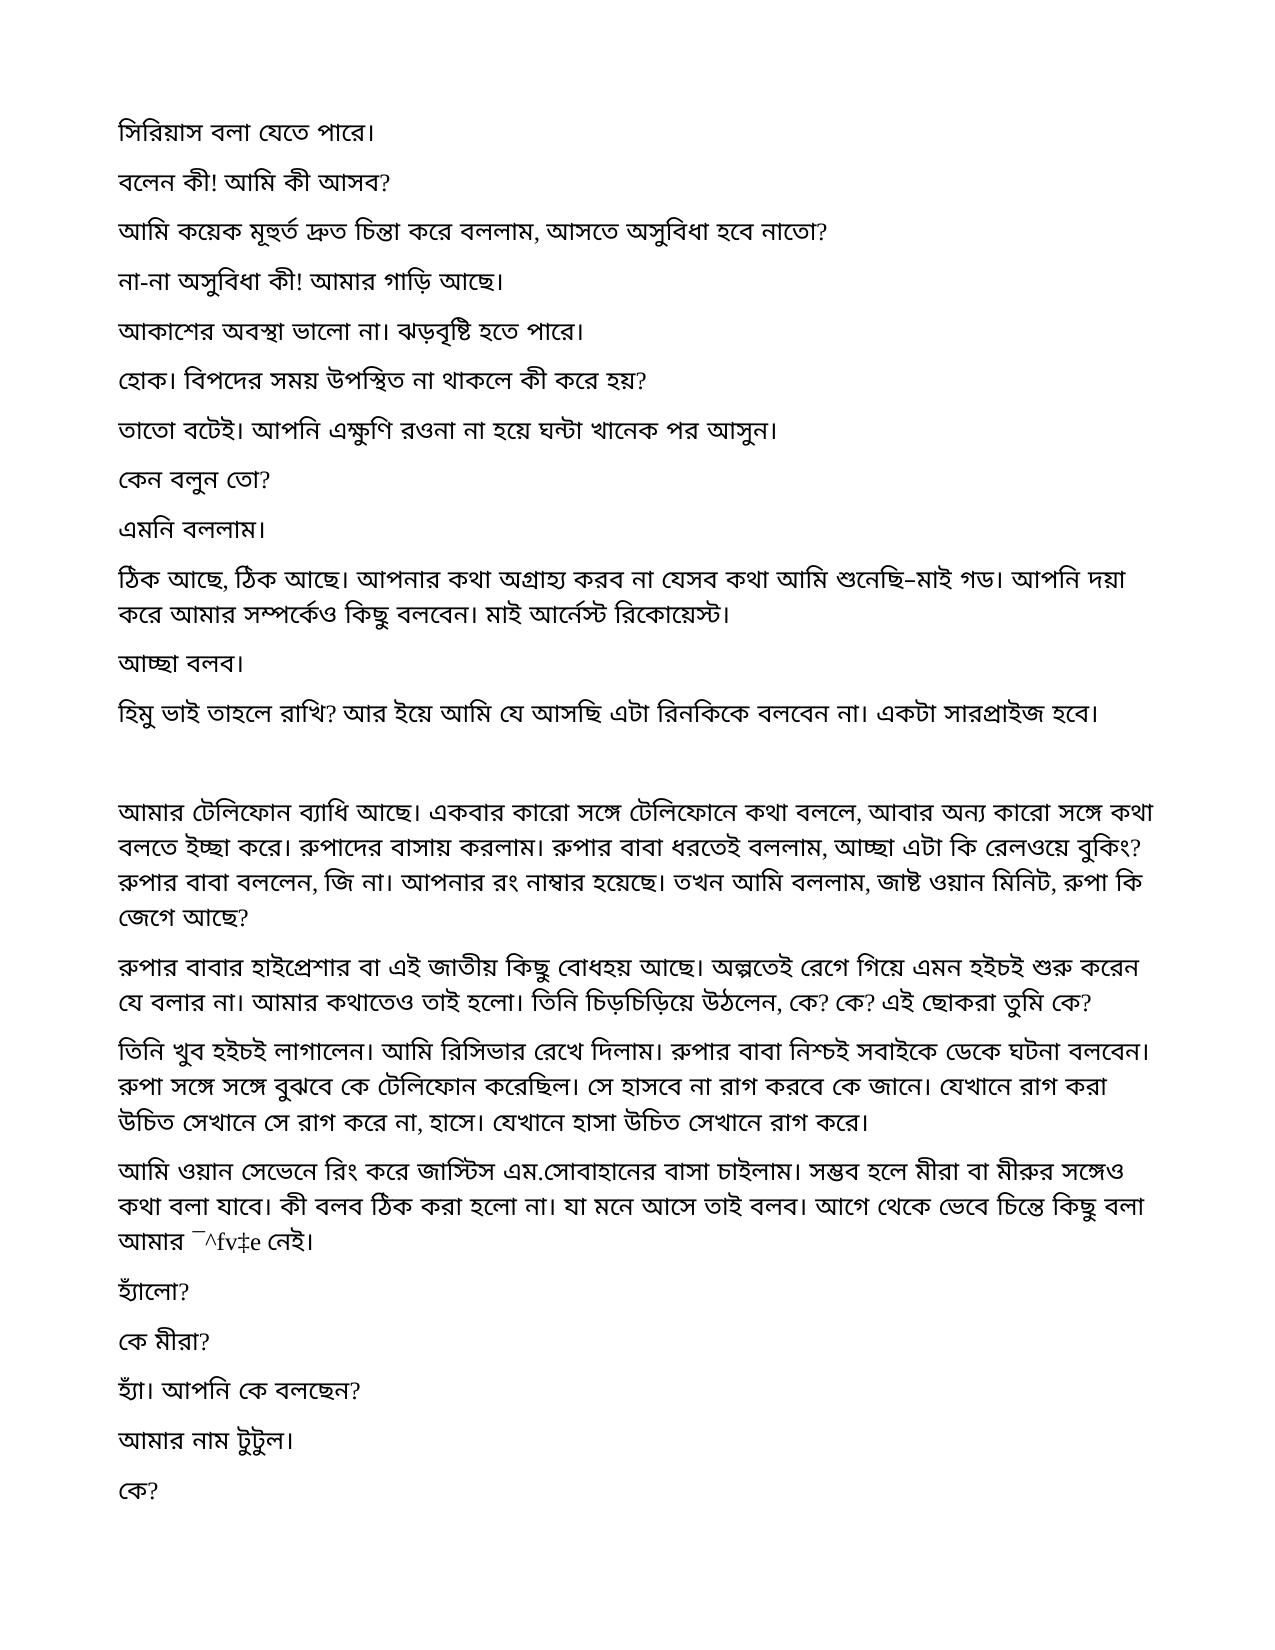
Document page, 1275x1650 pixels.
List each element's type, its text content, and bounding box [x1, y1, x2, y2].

text আমার নাম টুটুল। [253, 1426, 1157, 1455]
text কেন বলুন তো? [118, 466, 1157, 495]
text রুপার বাবার হাইপ্রেশার বা এই জাতীয় কিছু বোধহয় আছে। অল্পতেই রেগে গিয়ে এমন হইচই শুরু করেন যে বলার না। আমার কথাতেও তাই হলো। তিনি চিড়চিড়িয়ে উঠলেন, কে? কে? এই ছোকরা তুমি কে? [118, 953, 1157, 1017]
text আমার টেলিফোন ব্যাধি আছে। একবার কারো সঙ্গে টেলিফোনে কথা বললে, আবার অন্য কারো সঙ্গে কথা বলতে ইচ্ছা করে। রুপাদের বাসায় করলাম। রুপার বাবা ধরতেই বললাম, আচ্ছা এটা কি রেলওয়ে বুকিং? রুপার বাবা বললেন, জি না। আপনার রং নাম্বার হয়েছে। তখন আমি বললাম, জাষ্ট ওয়ান মিনিট, রুপা কি জেগে আছে? [118, 798, 1157, 932]
text না-না অসুবিধা কী! আমার গাড়ি আছে। [118, 267, 222, 296]
text তাতো বটেই। আপনি এক্ষুণি রওনা না হয়ে ঘন্টা খানেক পর আসুন। [362, 416, 1157, 445]
text হ্যাঁ। আপনি কে বলছেন? [118, 1376, 1157, 1406]
text আচ্ছা বলব। [118, 649, 1157, 679]
text এমনি বললাম। [118, 515, 1157, 544]
text আমার নাম টুটুল। [241, 1435, 259, 1455]
text আকাশের অবস্থা ভালো না। ঝড়বৃষ্টি হতে পারে। [444, 317, 1157, 346]
text আমার নাম টুটুল। [118, 1426, 247, 1455]
text সিরিয়াস বলা যেতে পারে। [118, 118, 1157, 147]
text ঠিক আছে, ঠিক আছে। আপনার কথা অগ্রাহ্য করব না যেসব কথা আমি শুনেছি–মাই গড। আপনি দয়া করে আমার সম্পর্কেও কিছু বলবেন। মাই আর্নেস্ট রিকোয়েস্ট। [118, 565, 1157, 629]
text বলেন কী! আমি কী আসব? [118, 168, 1157, 197]
text হোক। বিপদের সময় উপস্থিত না থাকলে কী করে হয়? [118, 366, 1157, 396]
text আমি কয়েক মূহুর্ত দ্রুত চিন্তা করে বললাম, আসতে অসুবিধা হবে নাতো? [118, 217, 670, 247]
text কে মীরা? [118, 1327, 1157, 1356]
text আকাশের অবস্থা ভালো না। ঝড়বৃষ্টি হতে পারে। [118, 317, 455, 346]
text তিনি খুব হইচই লাগালেন। আমি রিসিভার রেখে দিলাম। রুপার বাবা নিশ্চই সবাইকে ডেকে ঘটনা বলবেন। রুপা সঙ্গে সঙ্গে বুঝবে কে টেলিফোন করেছিল। সে হাসবে না রাগ করবে কে জানে। যেখানে রাগ করা উচিত সেখানে সে রাগ করে না, হাসে। যেখানে হাসা উচিত সেখানে রাগ করে। [118, 1038, 1157, 1137]
text কে? [118, 1476, 1157, 1505]
text হিমু ভাই তাহলে রাখি? আর ইয়ে আমি যে আসছি এটা রিনকিকে বলবেন না। একটা সারপ্রাইজ হবে। [121, 699, 1157, 728]
text না-না অসুবিধা কী! আমার গাড়ি আছে। [215, 267, 1157, 296]
text তাতো বটেই। আপনি এক্ষুণি রওনা না হয়ে ঘন্টা খানেক পর আসুন। [118, 416, 375, 445]
text আমি ওয়ান সেভেনে রিং করে জাস্টিস এম.সোবাহানের বাসা চাইলাম। সম্ভব হলে মীরা বা মীরুর সঙ্গেও কথা বলা যাবে। কী বলব ঠিক করা হলো না। যা মনে আসে তাই বলব। আগে থেকে ভেবে চিন্তে কিছু বলা আমার ¯^fv‡e নেই। [118, 1157, 1157, 1257]
text আমি কয়েক মূহুর্ত দ্রুত চিন্তা করে বললাম, আসতে অসুবিধা হবে নাতো? [659, 217, 1157, 247]
text হ্যাঁলো? [118, 1277, 1157, 1306]
